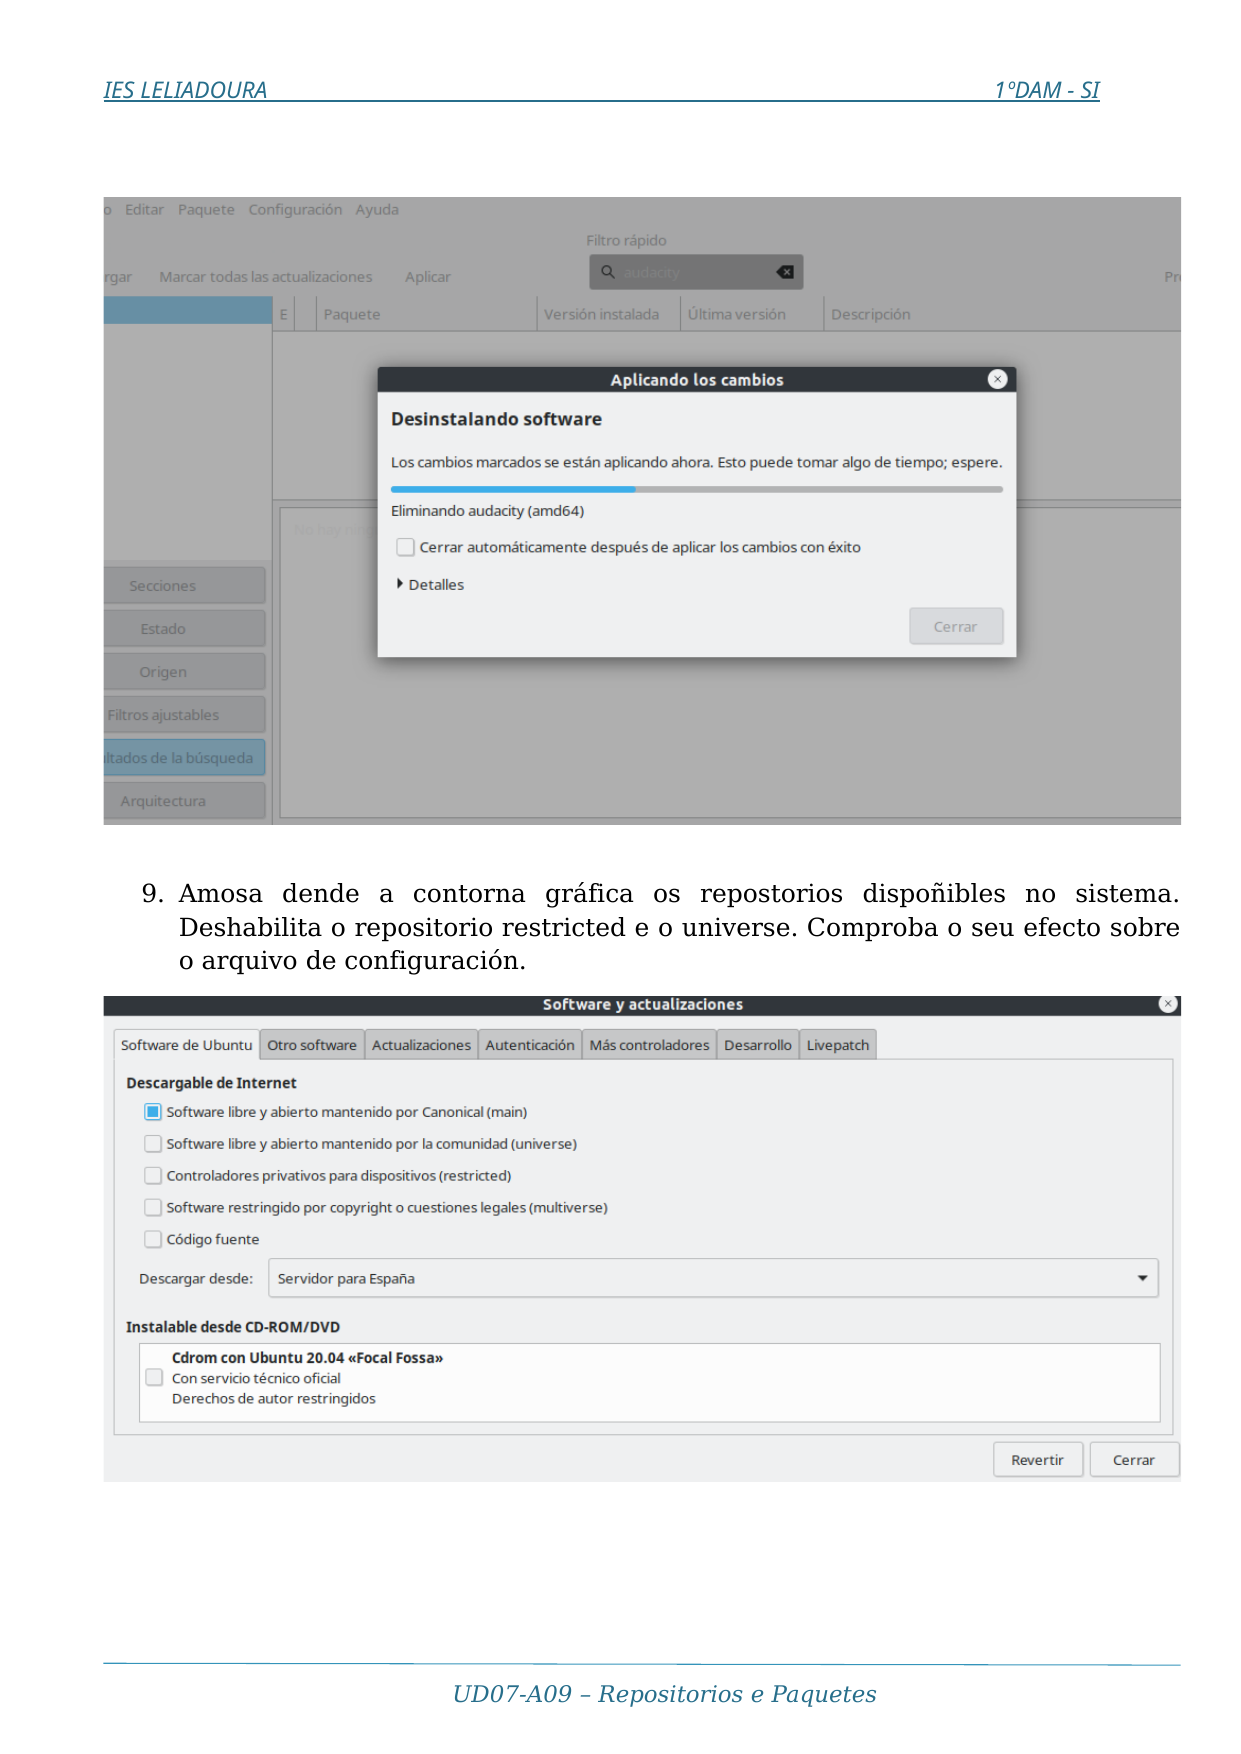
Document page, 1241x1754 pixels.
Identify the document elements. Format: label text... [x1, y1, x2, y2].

list Amosa dende a contorna gráfica os repostorios dispoñibles no sistema. Deshabilita o repositorio restricted e o universe. Comproba o seu efecto sobre o arquivo de configuración. [141, 879, 1181, 976]
picture [103, 996, 1182, 1482]
picture [103, 197, 1182, 825]
